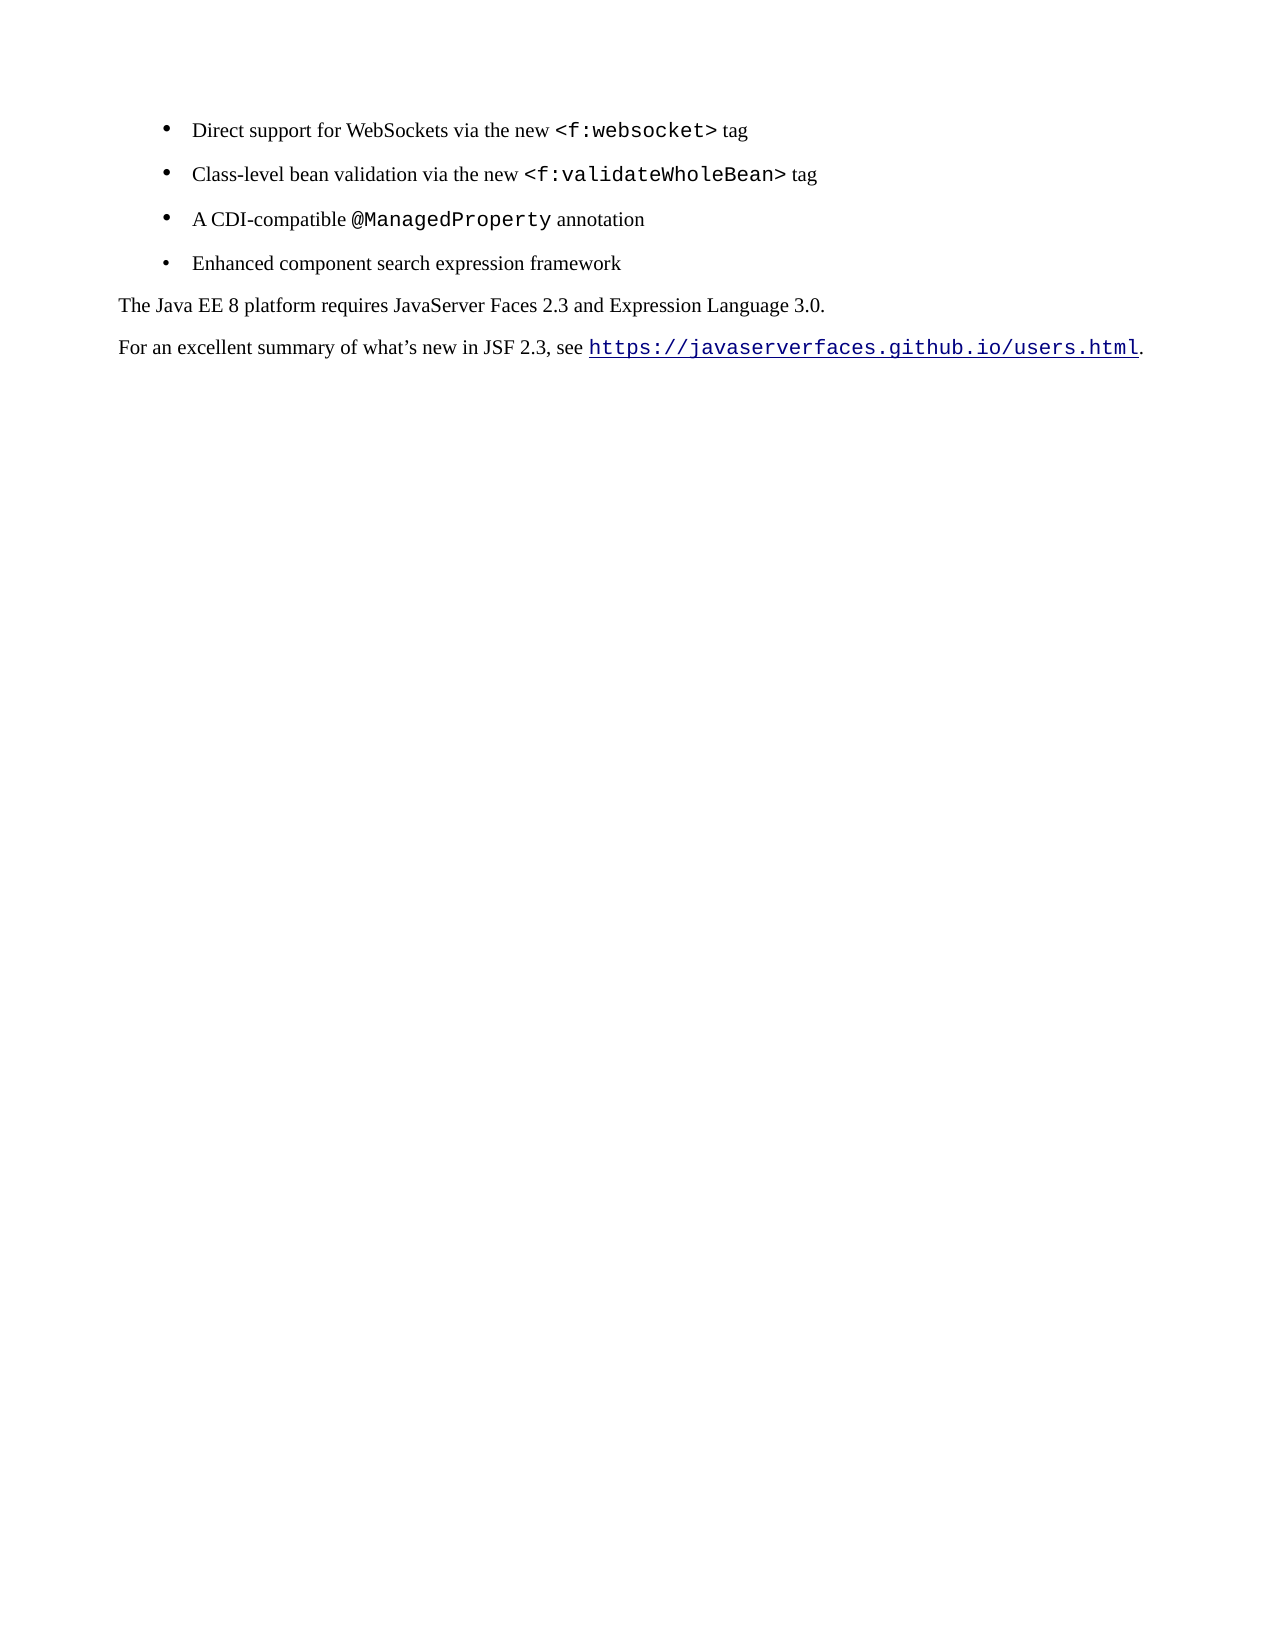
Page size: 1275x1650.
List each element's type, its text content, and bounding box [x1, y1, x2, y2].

list Direct support for WebSockets via the new <f:websocket> tag [162, 118, 1157, 144]
text The Java EE 8 platform requires JavaServer Faces 2.3 and Expression Language 3.0. [118, 293, 1157, 317]
list Enhanced component search expression framework [162, 251, 1157, 275]
text For an excellent summary of what’s new in JSF 2.3, see https://javaserverfaces.github.io/users.html. [118, 335, 1157, 361]
list A CDI-compatible @ManagedProperty annotation [162, 206, 1157, 232]
list Class-level bean validation via the new <f:validateWholeBean> tag [162, 162, 1157, 188]
